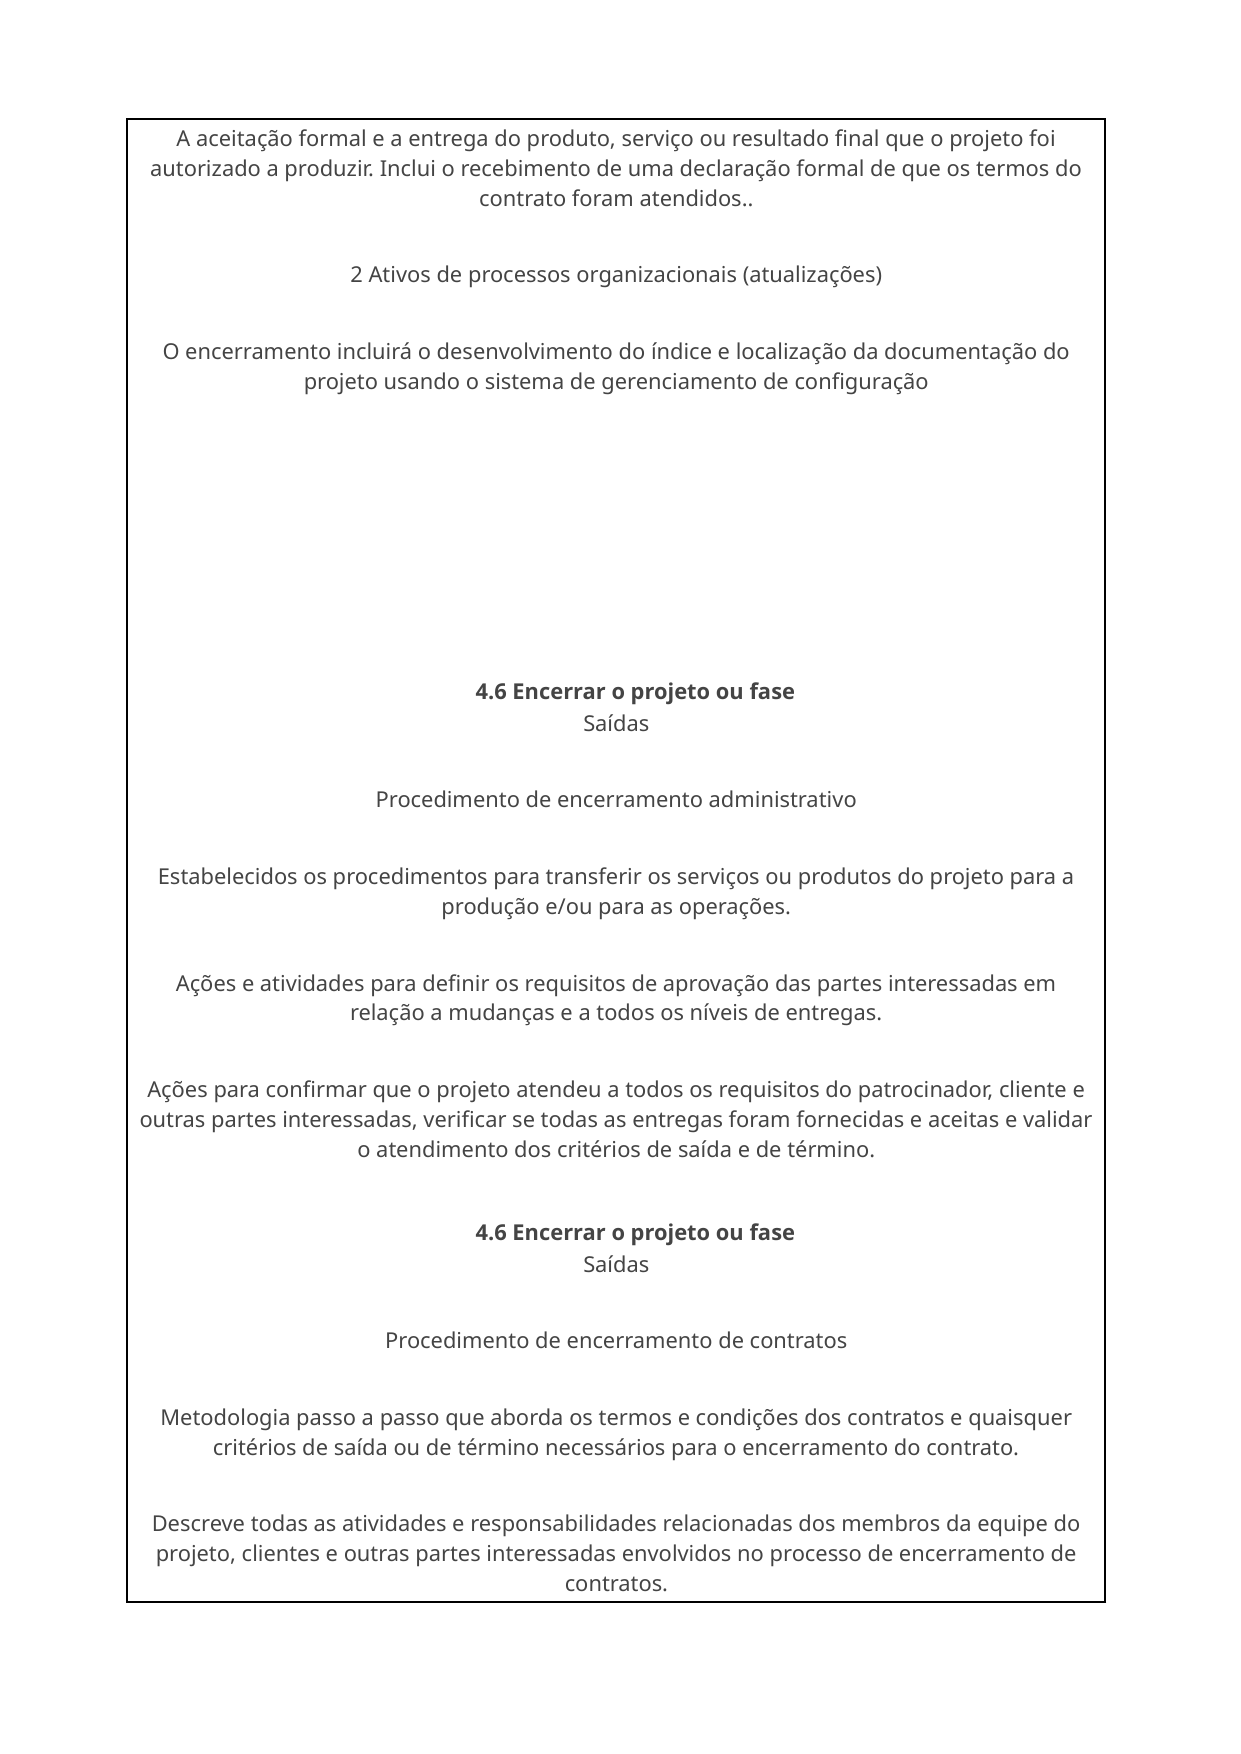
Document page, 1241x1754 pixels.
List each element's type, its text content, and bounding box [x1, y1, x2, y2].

text Ações e atividades para definir os requisitos de aprovação das partes interessadas em relação a mudanças e a todos os níveis de entregas. [128, 962, 1104, 1027]
text O encerramento incluirá o desenvolvimento do índice e localização da documentação do projeto usando o sistema de gerenciamento de configuração [128, 331, 1104, 396]
text Procedimento de encerramento administrativo [128, 779, 1104, 814]
text 2 Ativos de processos organizacionais (atualizações) [128, 254, 1104, 289]
text 47 4.6 Encerrar o projeto ou fase Saídas [128, 1205, 1104, 1278]
text Procedimento de encerramento de contratos [128, 1320, 1104, 1355]
text Estabelecidos os procedimentos para transferir os serviços ou produtos do projeto para a produção e/ou para as operações. [128, 856, 1104, 921]
text 46 4.6 Encerrar o projeto ou fase Saídas [128, 664, 1104, 737]
text Metodologia passo a passo que aborda os termos e condições dos contratos e quaisquer critérios de saída ou de término necessários para o encerramento do contrato. [128, 1397, 1104, 1461]
text Ações para confirmar que o projeto atendeu a todos os requisitos do patrocinador, cliente e outras partes interessadas, verificar se todas as entregas foram fornecidas e aceitas e validar o atendimento dos critérios de saída e de término. [128, 1069, 1104, 1163]
text Descreve todas as atividades e responsabilidades relacionadas dos membros da equipe do projeto, clientes e outras partes interessadas envolvidos no processo de encerramento de contratos. [128, 1503, 1104, 1601]
text A aceitação formal e a entrega do produto, serviço ou resultado final que o projeto foi autorizado a produzir. Inclui o recebimento de uma declaração formal de que os termos do contrato foram atendidos.. [128, 120, 1104, 212]
